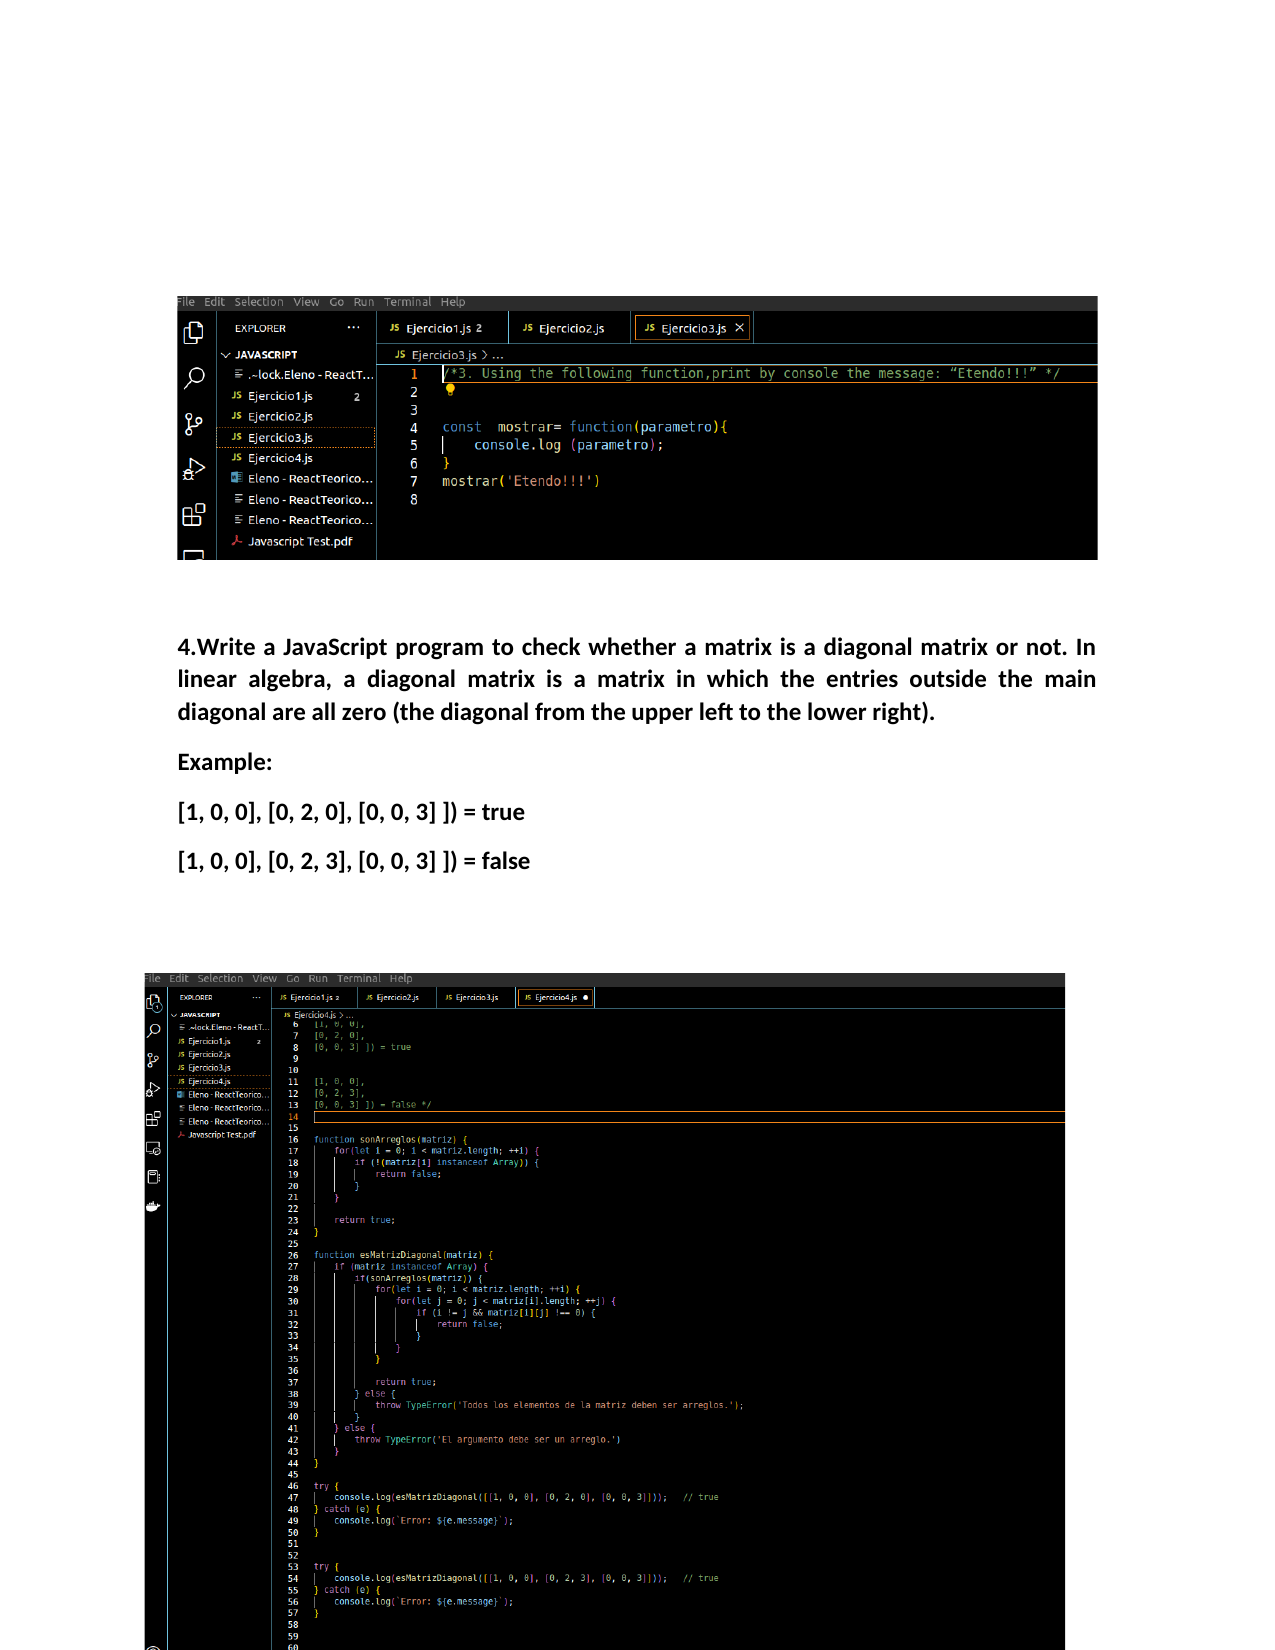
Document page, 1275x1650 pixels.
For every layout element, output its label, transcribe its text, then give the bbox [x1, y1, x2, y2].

text 4.Write a JavaScript program to check whether a matrix is a diagonal matrix or not. In linear algebra, a diagonal matrix is a matrix in which the entries outside the main diagonal are all zero (the diagonal from the upper left to the lower right). [177, 631, 1098, 727]
picture [177, 296, 1098, 560]
text Example: [177, 746, 1098, 777]
text [1, 0, 0], [0, 2, 3], [0, 0, 3] ]) = false [177, 845, 1098, 876]
text [1, 0, 0], [0, 2, 0], [0, 0, 3] ]) = true [177, 796, 1098, 826]
picture [144, 973, 1066, 1650]
